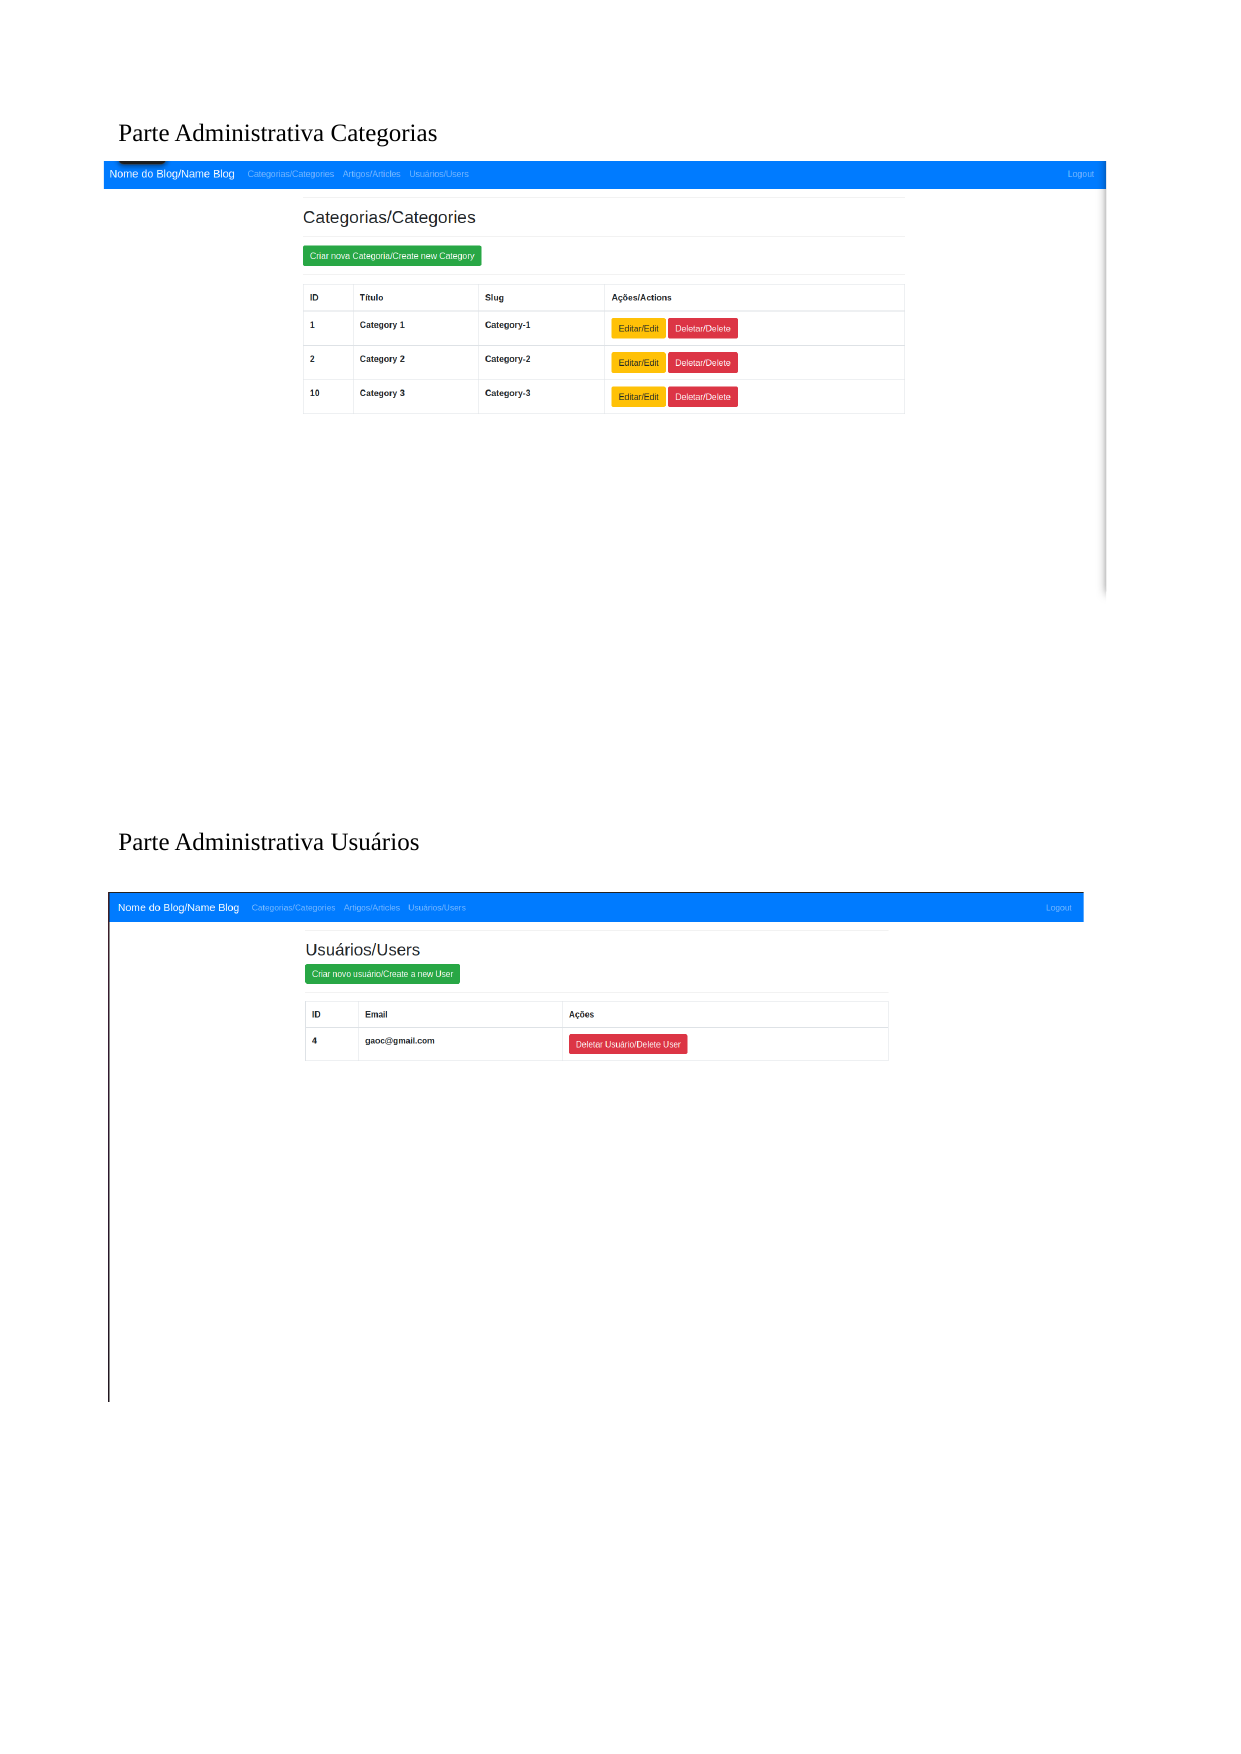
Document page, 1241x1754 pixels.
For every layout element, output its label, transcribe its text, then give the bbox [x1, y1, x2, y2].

picture [108, 892, 1084, 1402]
text Parte Administrativa Categorias [118, 118, 1122, 147]
text Parte Administrativa Usuários [118, 827, 1122, 856]
picture [103, 161, 1107, 684]
